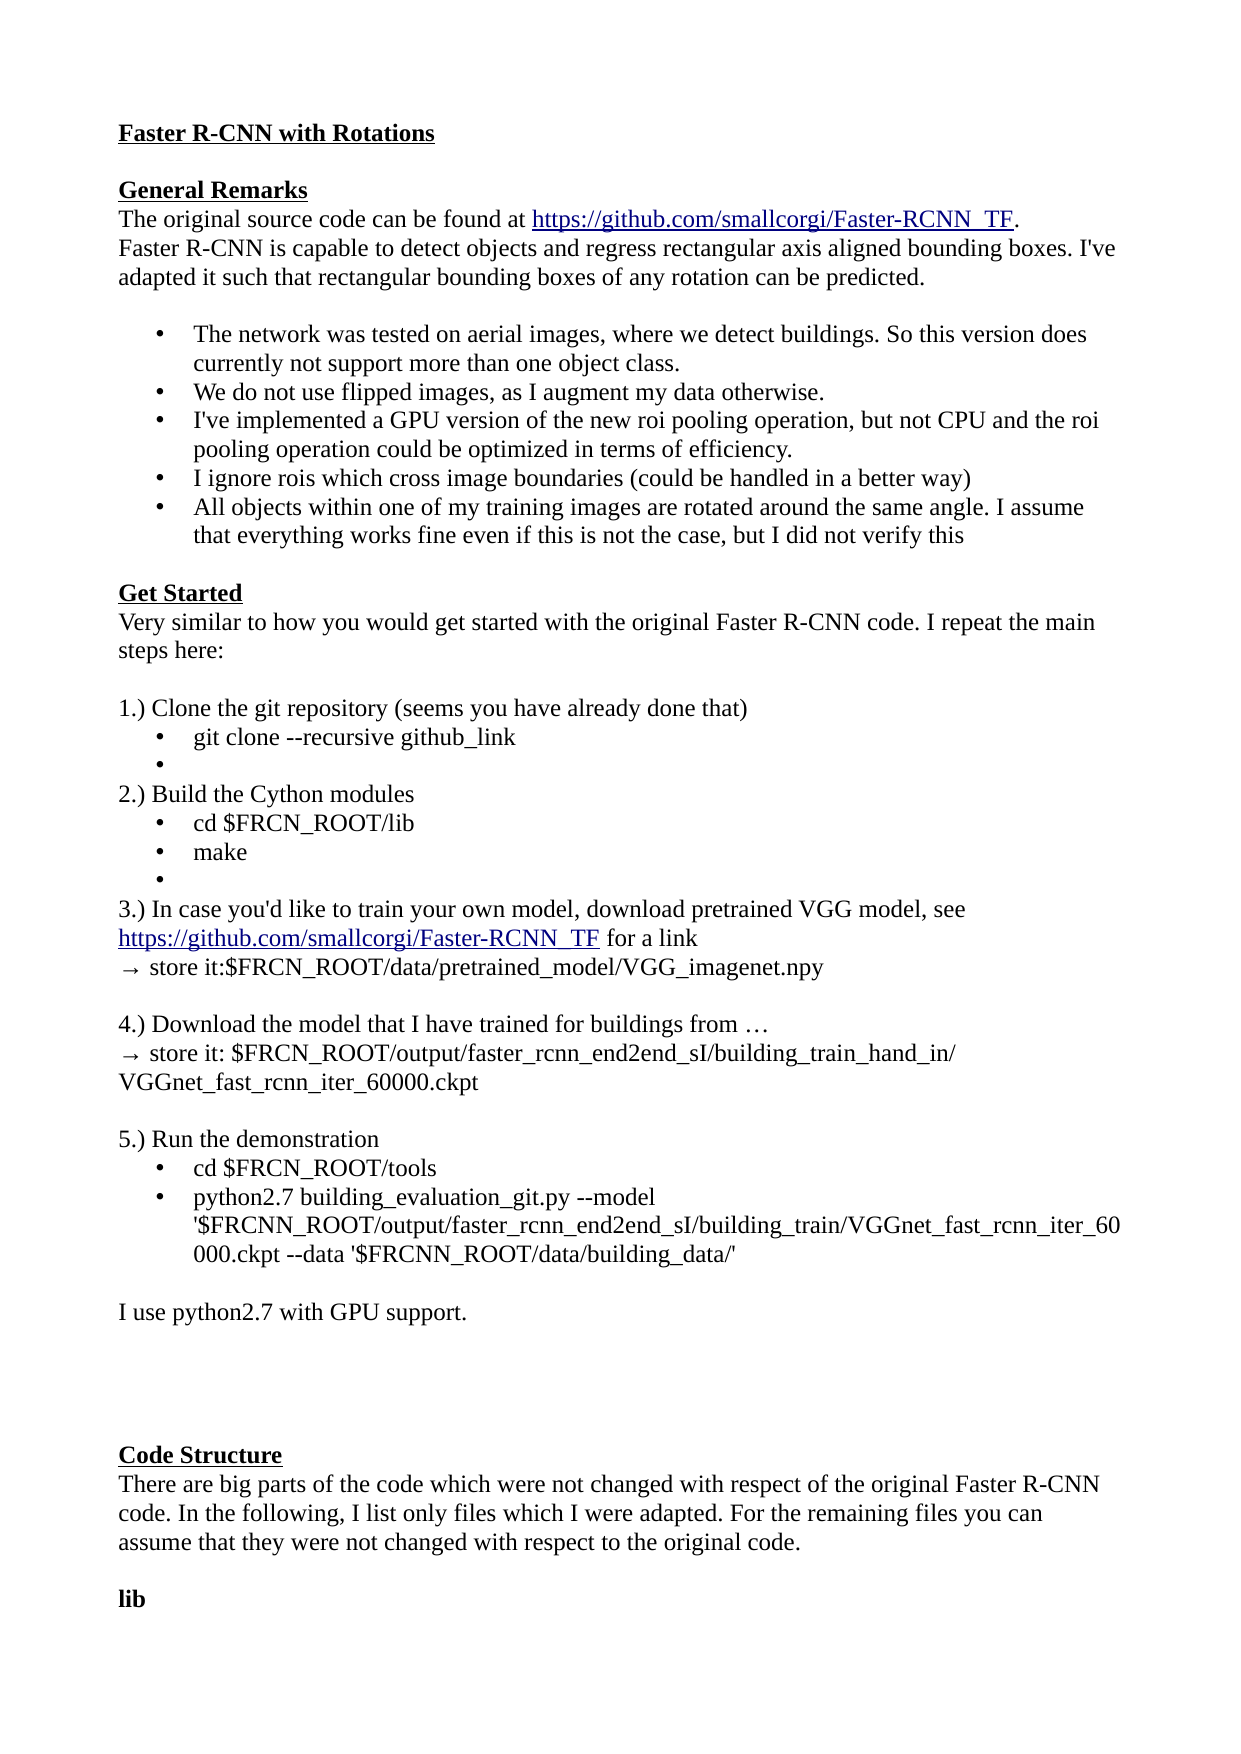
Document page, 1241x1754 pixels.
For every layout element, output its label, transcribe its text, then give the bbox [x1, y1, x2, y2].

list cd $FRCN_ROOT/tools [156, 1153, 1122, 1182]
list All objects within one of my training images are rotated around the same angle. I assume that everything works fine even if this is not the case, but I did not verify this [156, 492, 1122, 549]
list cd $FRCN_ROOT/lib [156, 808, 1122, 837]
text 2.) Build the Cython modules [118, 779, 1122, 808]
list make [156, 837, 1122, 866]
text 5.) Run the demonstration [118, 1124, 1122, 1153]
list python2.7 building_evaluation_git.py --model '$FRCNN_ROOT/output/faster_rcnn_end2end_sI/building_train/VGGnet_fast_rcnn_iter_60000.ckpt --data '$FRCNN_ROOT/data/building_data/' [156, 1182, 1122, 1268]
text 3.) In case you'd like to train your own model, download pretrained VGG model, see https://github.com/smallcorgi/Faster-RCNN_TF for a link [118, 894, 1122, 952]
text Faster R-CNN with Rotations [118, 118, 1122, 147]
list The network was tested on aerial images, where we detect buildings. So this version does currently not support more than one object class. [156, 319, 1122, 377]
text I use python2.7 with GPU support. [118, 1297, 1122, 1326]
text General Remarks [118, 176, 1122, 204]
list I've implemented a GPU version of the new roi pooling operation, but not CPU and the roi pooling operation could be optimized in terms of efficiency. [156, 406, 1122, 463]
text lib [118, 1584, 1122, 1613]
text 4.) Download the model that I have trained for buildings from … [118, 1009, 1122, 1038]
text → store it: $FRCN_ROOT/output/faster_rcnn_end2end_sI/building_train_hand_in/ VGGnet_fast_rcnn_iter_60000.ckpt [118, 1038, 1122, 1096]
list git clone --recursive github_link [156, 722, 1122, 751]
list I ignore rois which cross image boundaries (could be handled in a better way) [156, 463, 1122, 492]
text → store it:$FRCN_ROOT/data/pretrained_model/VGG_imagenet.npy [118, 952, 1122, 981]
text Code Structure [118, 1441, 1122, 1469]
text Get Started [118, 578, 1122, 607]
list We do not use flipped images, as I augment my data otherwise. [156, 377, 1122, 406]
text There are big parts of the code which were not changed with respect of the original Faster R-CNN code. In the following, I list only files which I were adapted. For the remaining files you can assume that they were not changed with respect to the original code. [118, 1469, 1122, 1556]
text Faster R-CNN is capable to detect objects and regress rectangular axis aligned bounding boxes. I've adapted it such that rectangular bounding boxes of any rotation can be predicted. [118, 233, 1122, 291]
text 1.) Clone the git repository (seems you have already done that) [118, 693, 1122, 722]
text Very similar to how you would get started with the original Faster R-CNN code. I repeat the main steps here: [118, 607, 1122, 664]
text The original source code can be found at https://github.com/smallcorgi/Faster-RCNN_TF. [118, 204, 1122, 233]
